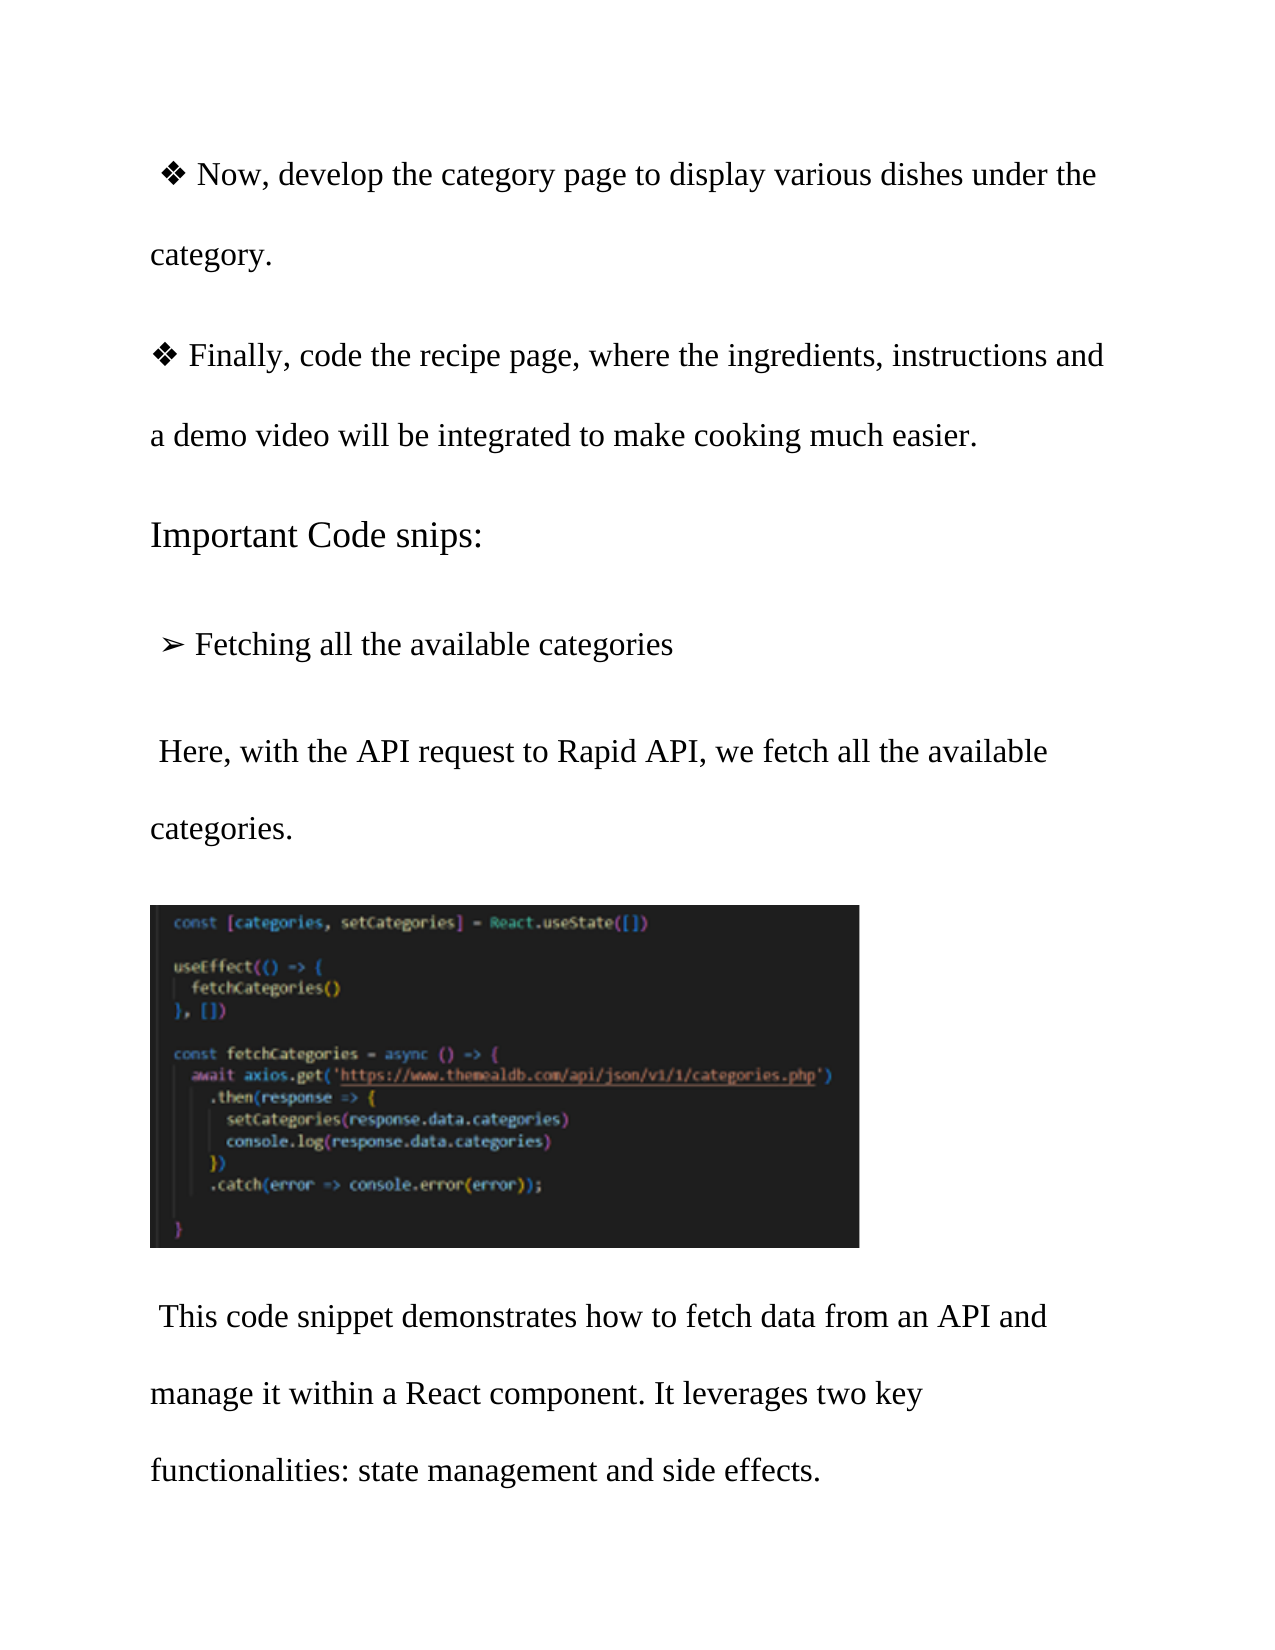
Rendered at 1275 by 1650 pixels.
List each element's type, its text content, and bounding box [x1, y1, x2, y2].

text ➢ Fetching all the available categories [150, 619, 1125, 665]
text This code snippet demonstrates how to fetch data from an API and manage it within a React component. It leverages two key functionalities: state management and side effects. [150, 1296, 1125, 1488]
picture [150, 905, 869, 1248]
text ❖ Finally, code the recipe page, where the ingredients, instructions and a demo video will be integrated to make cooking much easier. [150, 331, 1125, 453]
text Here, with the API request to Rapid API, we fetch all the available categories. [150, 731, 1125, 846]
text ❖ Now, develop the category page to display various dishes under the category. [150, 150, 1125, 272]
text Important Code snips: [150, 512, 1125, 556]
